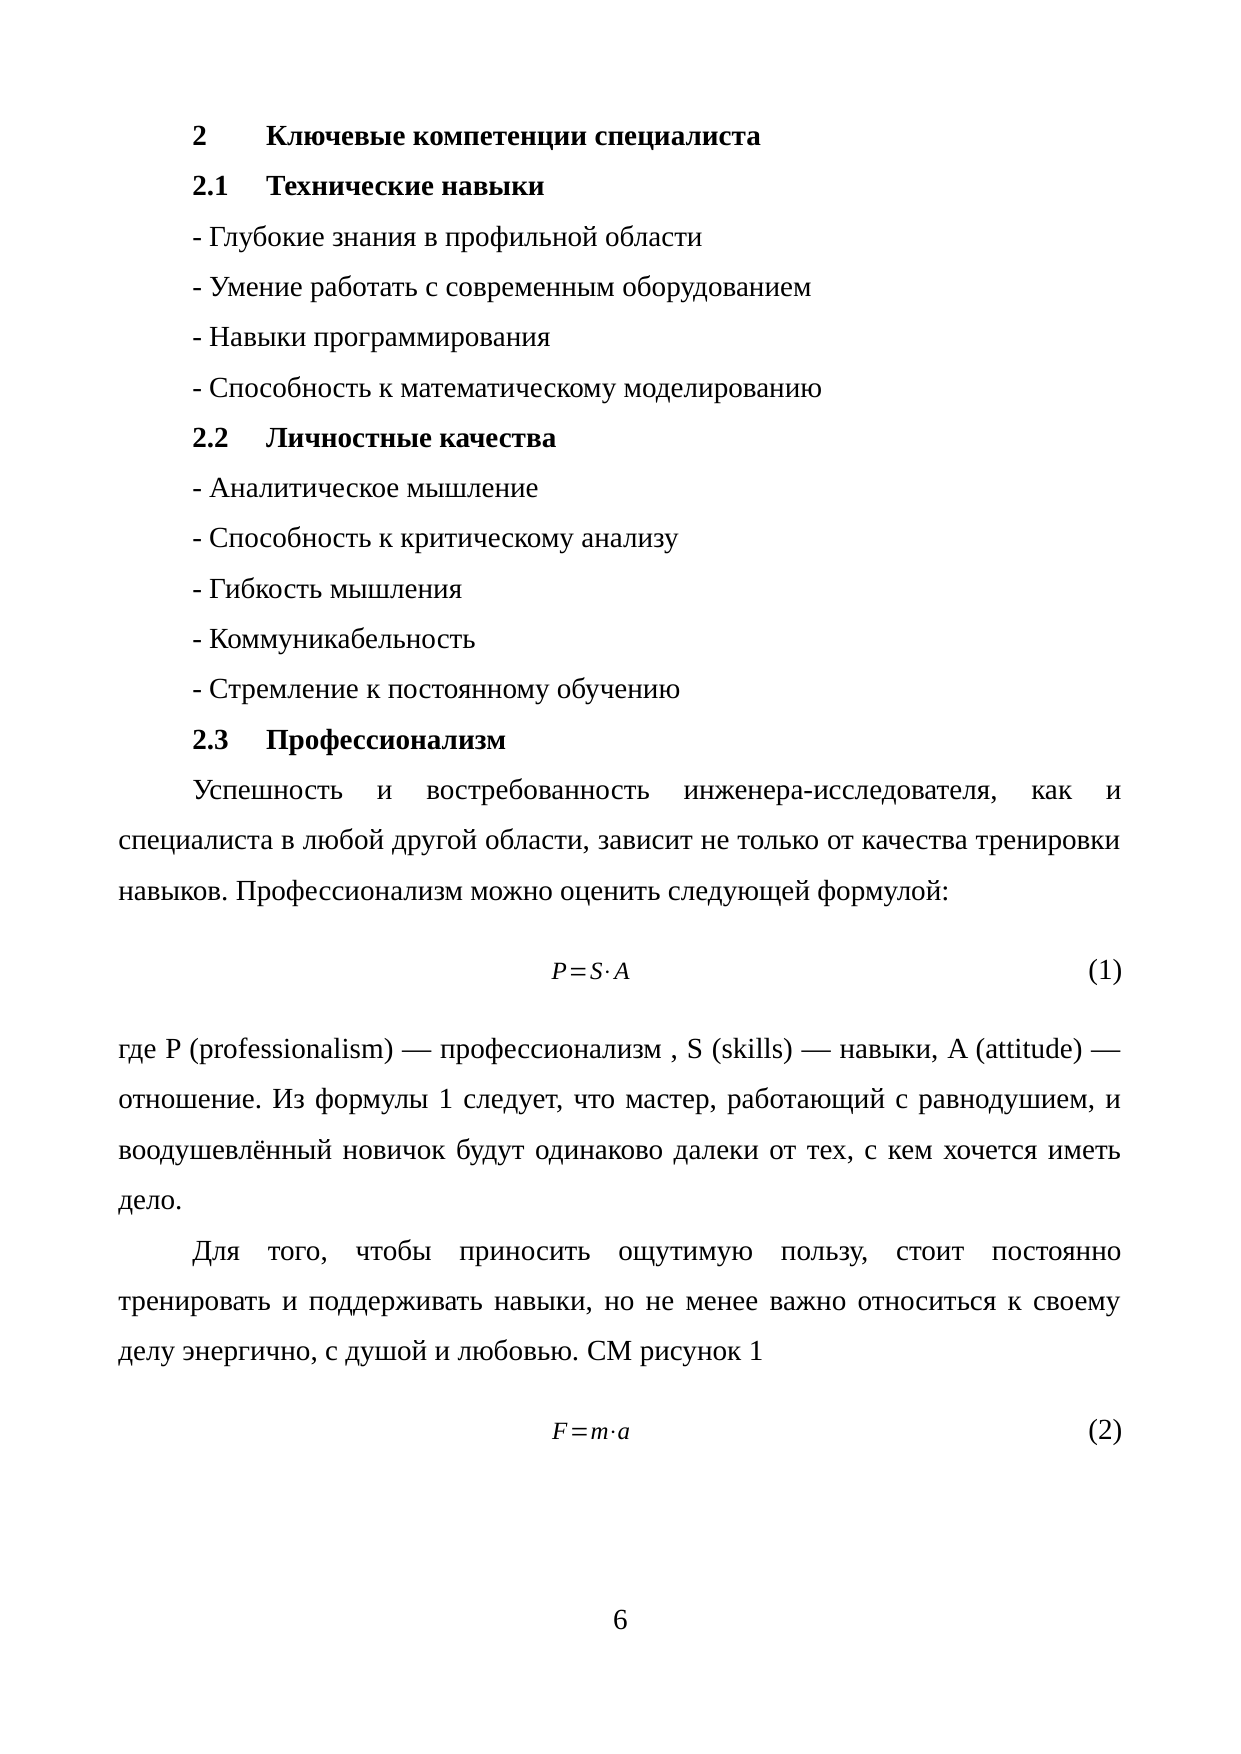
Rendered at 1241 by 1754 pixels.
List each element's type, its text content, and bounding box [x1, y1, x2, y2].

subtitle Профессионализм [118, 722, 1122, 755]
subtitle Личностные качества [118, 420, 1122, 453]
text (1) [118, 952, 1122, 986]
text - Способность к критическому анализу [118, 521, 1122, 554]
text - Коммуникабельность [118, 621, 1122, 655]
text - Умение работать с современным оборудованием [118, 269, 1122, 303]
text - Глубокие знания в профильной области [118, 219, 1122, 252]
text - Способность к математическому моделированию [118, 370, 1122, 403]
subtitle Технические навыки [118, 168, 1122, 202]
text Для того, чтобы приносить ощутимую пользу, стоит постоянно тренировать и поддерживать навыки, но не менее важно относиться к своему делу энергично, с душой и любовью. СМ рисунок Рисунок 1 [118, 1233, 1122, 1367]
text - Гибкость мышления [118, 571, 1122, 604]
text - Навыки программирования [118, 319, 1122, 353]
subtitle Ключевые компетенции специалиста [118, 118, 1122, 152]
text Успешность и востребованность инженера-исследователя, как и специалиста в любой другой области, зависит не только от качества тренировки навыков. Профессионализм можно оценить следующей формулой: [118, 772, 1122, 906]
text (2) [118, 1412, 1122, 1446]
text где P (professionalism) — профессионализм , S (skills) — навыки, A (attitude) — отношение. Из формулы 1 следует, что мастер, работающий с равнодушием, и воодушевлённый новичок будут одинаково далеки от тех, с кем хочется иметь дело. [118, 1031, 1122, 1216]
text - Аналитическое мышление [118, 470, 1122, 504]
text - Стремление к постоянному обучению [118, 672, 1122, 705]
